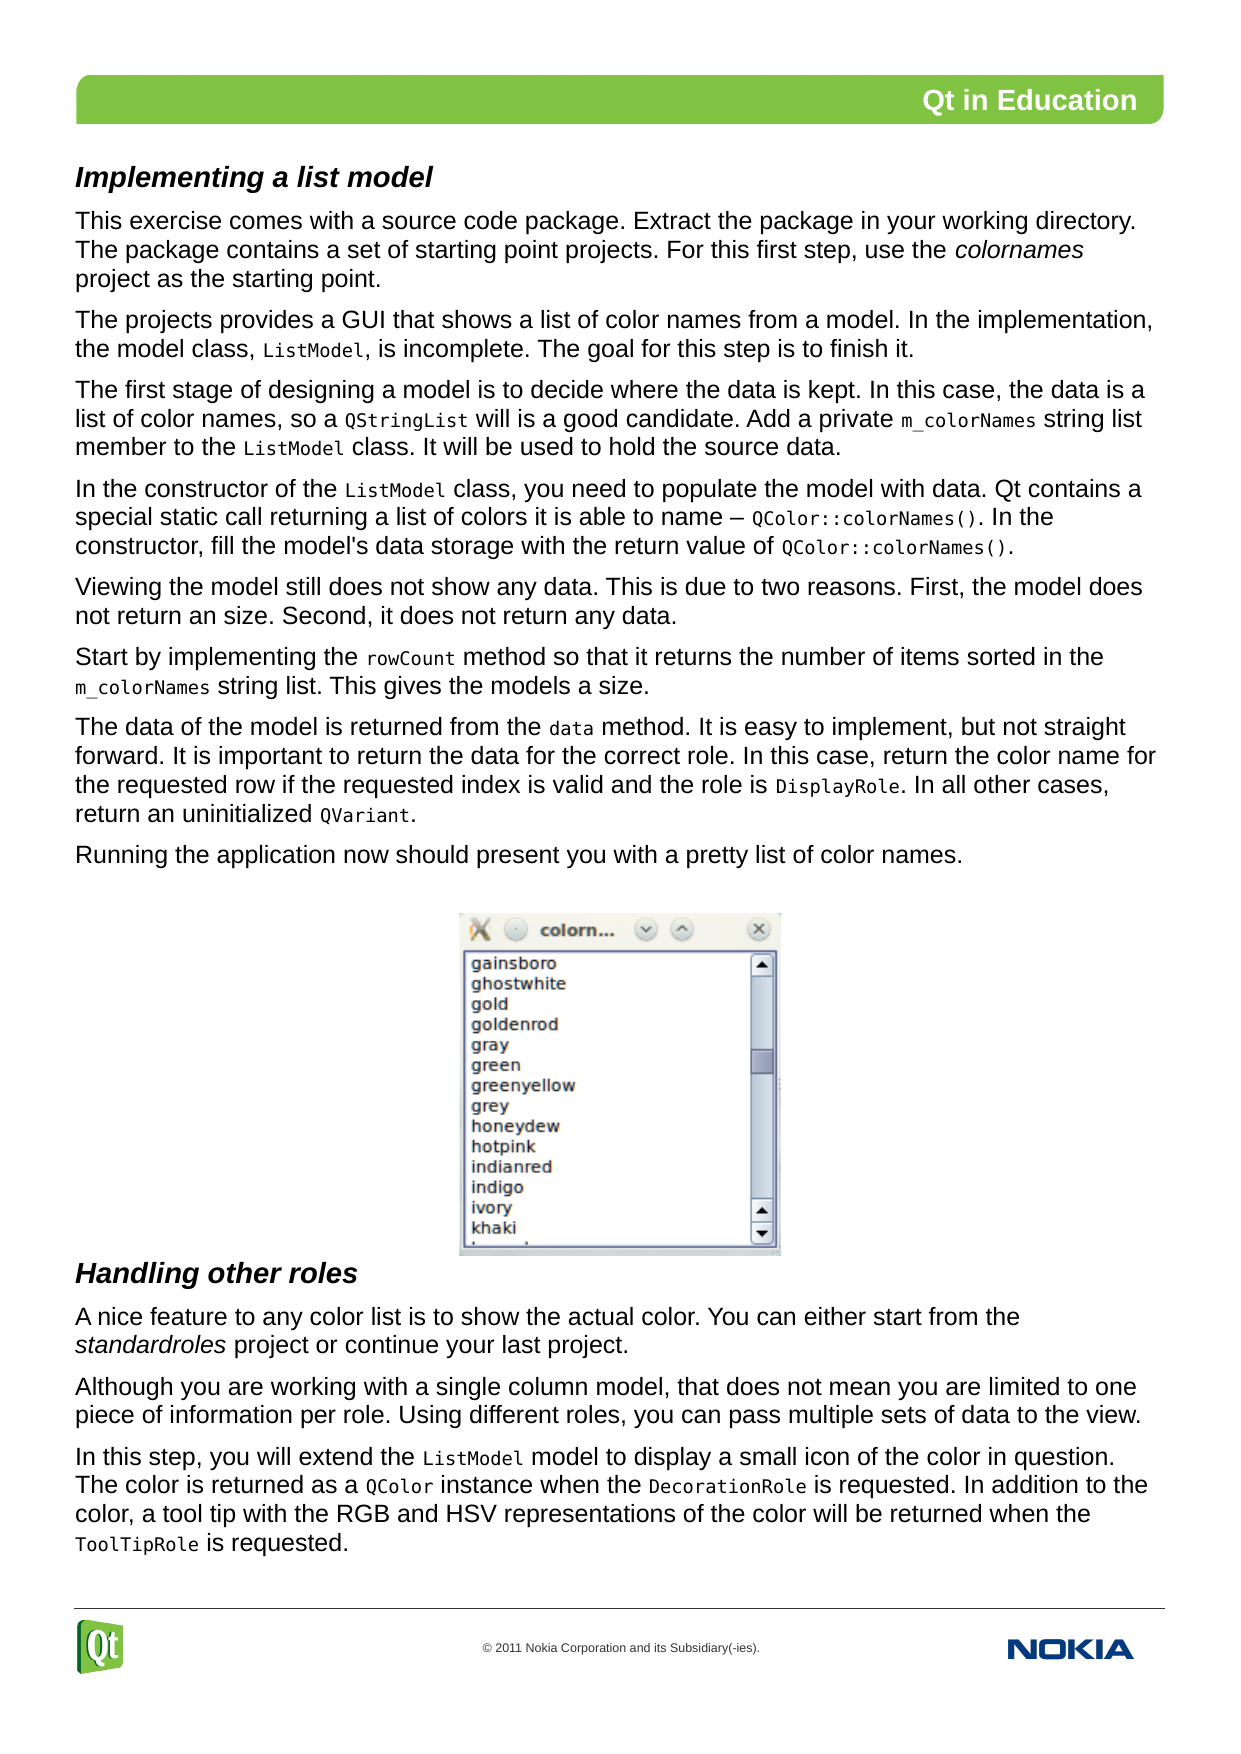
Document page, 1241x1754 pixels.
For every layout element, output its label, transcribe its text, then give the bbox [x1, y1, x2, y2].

text Running the application now should present you with a pretty list of color names. [75, 840, 1165, 868]
text The first stage of designing a model is to decide where the data is kept. In this case, the data is a list of color names, so a QStringList will is a good candidate. Add a private m_colorNames string list member to the ListModel class. It will be used to hold the source data. [75, 375, 1165, 461]
text In the constructor of the ListModel class, you need to populate the model with data. Qt contains a special static call returning a list of colors it is able to name – QColor::colorNames(). In the constructor, fill the model's data storage with the return value of QColor::colorNames(). [75, 473, 1165, 560]
picture [978, 1610, 1164, 1688]
subtitle Implementing a list model [75, 160, 1165, 193]
text Start by implementing the rowCount method so that it returns the number of items sorted in the m_colorNames string list. This gives the models a size. [75, 642, 1165, 700]
picture [73, 1615, 127, 1679]
subtitle Handling other roles [75, 947, 1165, 1289]
text The projects provides a GUI that shows a list of color names from a model. In the implementation, the model class, ListModel, is incomplete. The goal for this step is to finish it. [75, 305, 1165, 362]
text Although you are working with a single column model, that does not mean you are limited to one piece of information per role. Using different roles, you can pass multiple sets of data to the view. [75, 1372, 1165, 1429]
text In this step, you will extend the ListModel model to display a small icon of the color in question. The color is returned as a QColor instance when the DecorationRole is requested. In addition to the color, a tool tip with the RGB and HSV representations of the color will be returned when the ToolTipRole is requested. [75, 1442, 1165, 1557]
picture [459, 913, 782, 1256]
text This exercise comes with a source code package. Extract the package in your working directory. The package contains a set of starting point projects. For this first step, use the colornames project as the starting point. [75, 206, 1165, 292]
picture [76, 75, 1164, 124]
text The data of the model is returned from the data method. It is easy to implement, but not straight forward. It is important to return the data for the correct role. In this case, return the color name for the requested row if the requested index is valid and the role is DisplayRole. In all other cases, return an uninitialized QVariant. [75, 712, 1165, 827]
text A nice feature to any color list is to show the actual color. You can either start from the standardroles project or continue your last project. [75, 1302, 1165, 1359]
text Viewing the model still does not show any data. This is due to two reasons. First, the model does not return an size. Second, it does not return any data. [75, 572, 1165, 630]
